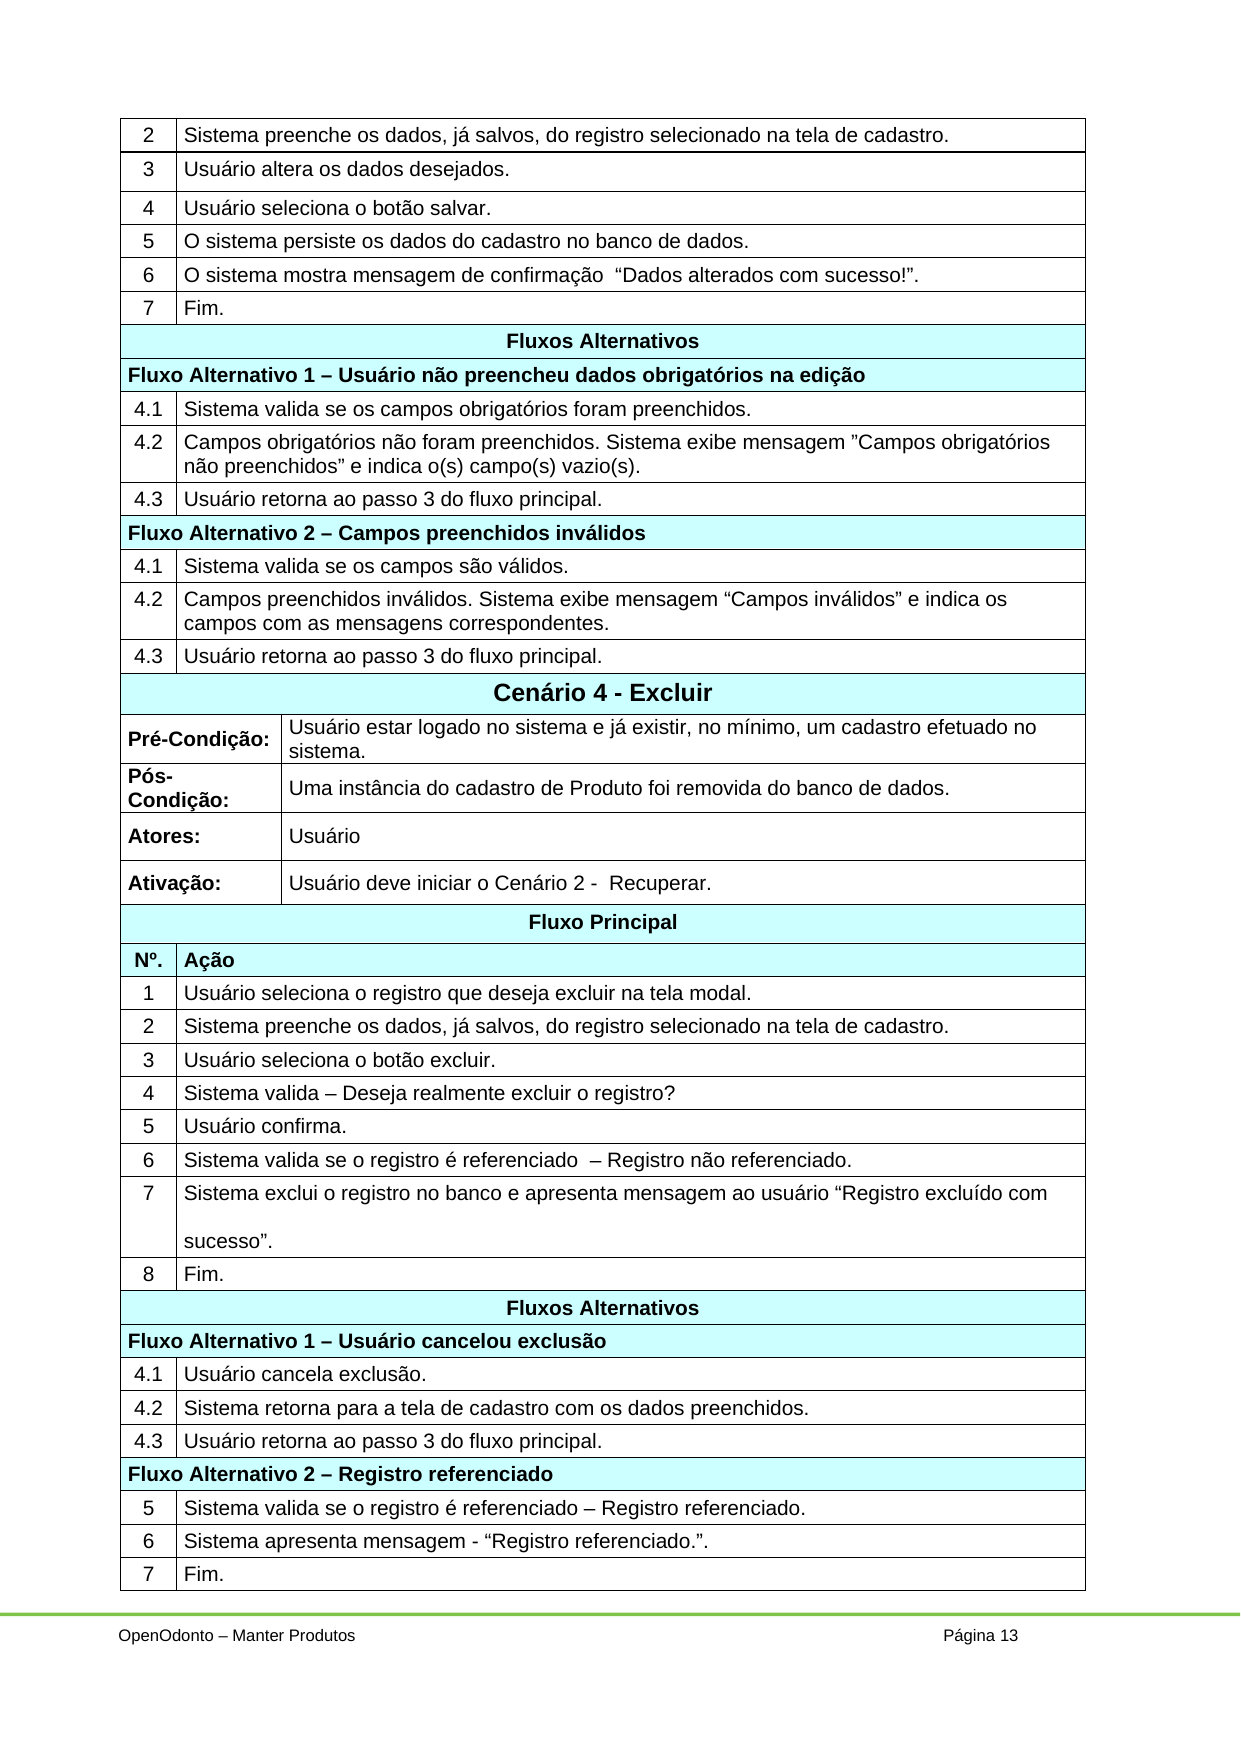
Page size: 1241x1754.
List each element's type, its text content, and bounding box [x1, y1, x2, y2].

table_cell Usuário retorna ao passo 3 do fluxo principal. [177, 483, 1085, 515]
table_cell Sistema apresenta mensagem - “Registro referenciado.”. [177, 1525, 1085, 1557]
table_cell Usuário estar logado no sistema e já existir, no mínimo, um cadastro efetuado no sistema. [282, 715, 1085, 763]
table_cell Sistema exclui o registro no banco e apresenta mensagem ao usuário “Registro excluído com sucesso”. [177, 1177, 1085, 1257]
table_cell Usuário seleciona o registro que deseja excluir na tela modal. [177, 977, 1085, 1009]
table_cell 4.2 [121, 1391, 176, 1424]
table_cell 3 [121, 1044, 176, 1076]
table_cell Atores: [121, 813, 281, 860]
table_cell 4.3 [121, 640, 176, 672]
table_cell 2 [121, 1010, 176, 1042]
table_cell 4 [121, 192, 176, 224]
table_cell Sistema valida se os campos obrigatórios foram preenchidos. [177, 392, 1085, 424]
table_cell Fluxo Principal [121, 905, 1085, 942]
table_cell 4.1 [121, 550, 176, 582]
table_cell 6 [121, 258, 176, 291]
table_cell Cenário 4 - Excluir [121, 674, 1085, 714]
table_cell 3 [121, 153, 176, 191]
table_cell Usuário seleciona o botão excluir. [177, 1044, 1085, 1076]
table_cell Sistema valida se o registro é referenciado – Registro referenciado. [177, 1491, 1085, 1524]
table_cell 8 [121, 1258, 176, 1290]
table_cell 1 [121, 977, 176, 1009]
table_cell Uma instância do cadastro de Produto foi removida do banco de dados. [282, 764, 1085, 812]
table_cell Usuário seleciona o botão salvar. [177, 192, 1085, 224]
table_cell Usuário retorna ao passo 3 do fluxo principal. [177, 640, 1085, 672]
table_cell O sistema mostra mensagem de confirmação “Dados alterados com sucesso!”. [177, 258, 1085, 291]
table_cell 4.1 [121, 392, 176, 424]
table_cell 4.2 [121, 426, 176, 482]
table_cell Ação [177, 944, 1085, 976]
table_cell 6 [121, 1144, 176, 1176]
table_cell Pré-Condição: [121, 715, 281, 763]
table_cell Ativação: [121, 861, 281, 904]
table_cell Fluxos Alternativos [121, 1291, 1085, 1324]
table_cell Usuário confirma. [177, 1110, 1085, 1142]
table_cell Nº. [121, 944, 176, 976]
table_cell Campos obrigatórios não foram preenchidos. Sistema exibe mensagem ”Campos obrigatórios não preenchidos” e indica o(s) campo(s) vazio(s). [177, 426, 1085, 482]
table_cell O sistema persiste os dados do cadastro no banco de dados. [177, 225, 1085, 257]
table_cell 4.3 [121, 1425, 176, 1457]
table_cell 7 [121, 292, 176, 324]
table_cell Fluxo Alternativo 1 – Usuário não preencheu dados obrigatórios na edição [121, 359, 1085, 391]
table_cell Usuário deve iniciar o Cenário 2 - Recuperar. [282, 861, 1085, 904]
table_cell 7 [121, 1177, 176, 1257]
table_cell Sistema preenche os dados, já salvos, do registro selecionado na tela de cadastro. [177, 119, 1085, 151]
table_cell Sistema valida – Deseja realmente excluir o registro? [177, 1077, 1085, 1109]
table_cell 5 [121, 225, 176, 257]
table_cell Usuário retorna ao passo 3 do fluxo principal. [177, 1425, 1085, 1457]
table_cell 6 [121, 1525, 176, 1557]
table_cell 5 [121, 1491, 176, 1524]
table_cell Sistema valida se o registro é referenciado – Registro não referenciado. [177, 1144, 1085, 1176]
table_cell Sistema retorna para a tela de cadastro com os dados preenchidos. [177, 1391, 1085, 1424]
table_cell 7 [121, 1558, 176, 1590]
table_cell Sistema valida se os campos são válidos. [177, 550, 1085, 582]
table_cell Usuário [282, 813, 1085, 860]
table_cell Fluxo Alternativo 1 – Usuário cancelou exclusão [121, 1325, 1085, 1357]
table_cell 5 [121, 1110, 176, 1142]
table_cell 4.3 [121, 483, 176, 515]
table_cell Fim. [177, 292, 1085, 324]
table_cell Fluxo Alternativo 2 – Campos preenchidos inválidos [121, 516, 1085, 548]
table_cell Fluxo Alternativo 2 – Registro referenciado [121, 1458, 1085, 1490]
table_cell Fim. [177, 1258, 1085, 1290]
table_cell Sistema preenche os dados, já salvos, do registro selecionado na tela de cadastro. [177, 1010, 1085, 1042]
table_cell 4 [121, 1077, 176, 1109]
table_cell Usuário altera os dados desejados. [177, 153, 1085, 191]
table_cell Usuário cancela exclusão. [177, 1358, 1085, 1390]
table_cell 2 [121, 119, 176, 151]
table_cell 4.1 [121, 1358, 176, 1390]
table_cell 4.2 [121, 583, 176, 639]
table_cell Fim. [177, 1558, 1085, 1590]
table_cell Pós-Condição: [121, 764, 281, 812]
table_cell Campos preenchidos inválidos. Sistema exibe mensagem “Campos inválidos” e indica os campos com as mensagens correspondentes. [177, 583, 1085, 639]
table_cell Fluxos Alternativos [121, 325, 1085, 358]
